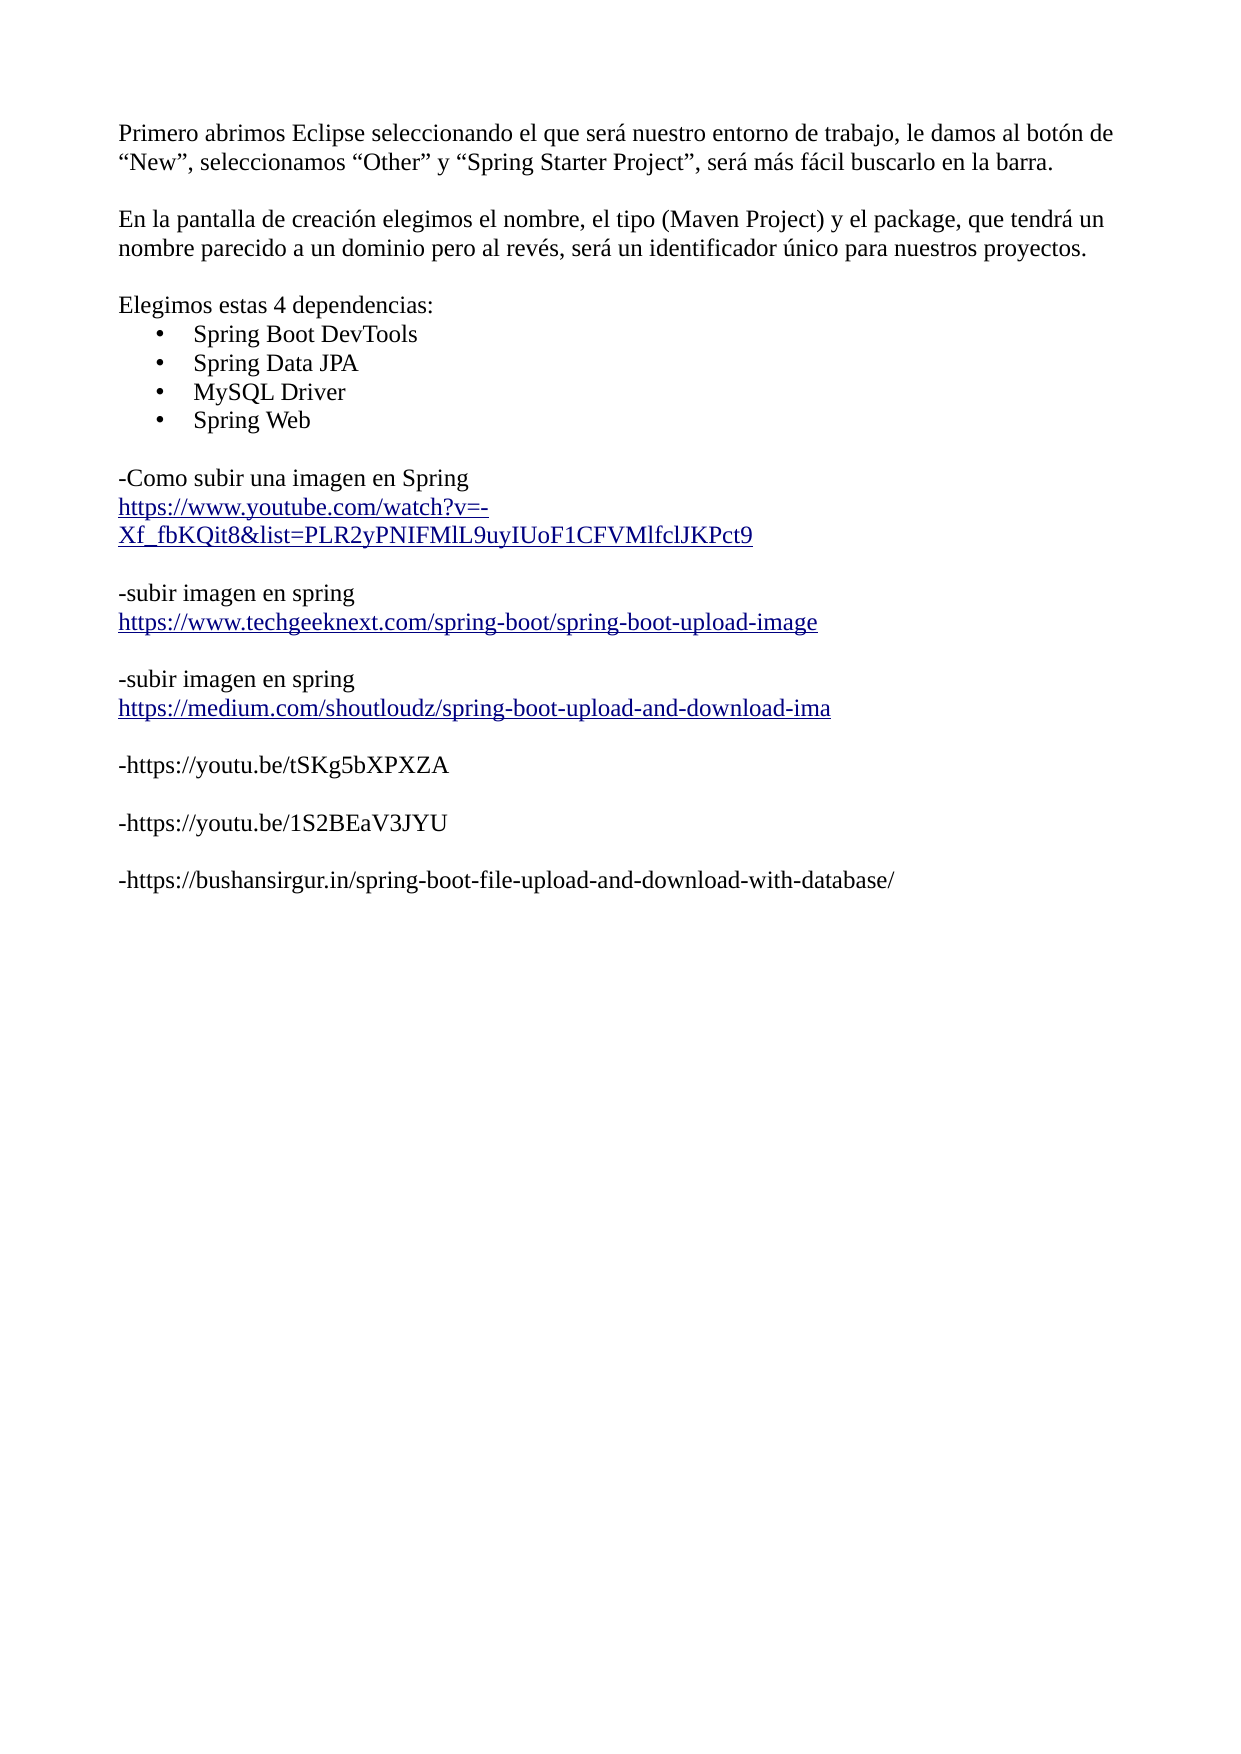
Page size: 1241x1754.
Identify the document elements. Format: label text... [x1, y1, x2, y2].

text -Como subir una imagen en Spring [118, 463, 1122, 492]
text Primero abrimos Eclipse seleccionando el que será nuestro entorno de trabajo, le damos al botón de “New”, seleccionamos “Other” y “Spring Starter Project”, será más fácil buscarlo en la barra. [118, 118, 1122, 176]
text En la pantalla de creación elegimos el nombre, el tipo (Maven Project) y el package, que tendrá un nombre parecido a un dominio pero al revés, será un identificador único para nuestros proyectos. [118, 204, 1122, 262]
list Spring Data JPA [156, 348, 1122, 377]
text -https://youtu.be/1S2BEaV3JYU [118, 808, 1122, 837]
text -https://youtu.be/tSKg5bXPXZA [118, 751, 1122, 779]
list Spring Boot DevTools [156, 319, 1122, 348]
list MySQL Driver [156, 377, 1122, 406]
text Elegimos estas 4 dependencias: [118, 291, 1122, 319]
text -subir imagen en spring [118, 664, 1122, 693]
text https://www.youtube.com/watch?v=-Xf_fbKQit8&list=PLR2yPNIFMlL9uyIUoF1CFVMlfclJKPct9 [118, 492, 1122, 578]
list Spring Web [156, 406, 1122, 434]
text -https://bushansirgur.in/spring-boot-file-upload-and-download-with-database/ [118, 866, 1122, 894]
text -subir imagen en spring [118, 578, 1122, 607]
text https://medium.com/shoutloudz/spring-boot-upload-and-download-ima [118, 693, 1122, 722]
text https://www.techgeeknext.com/spring-boot/spring-boot-upload-image [118, 607, 1122, 636]
